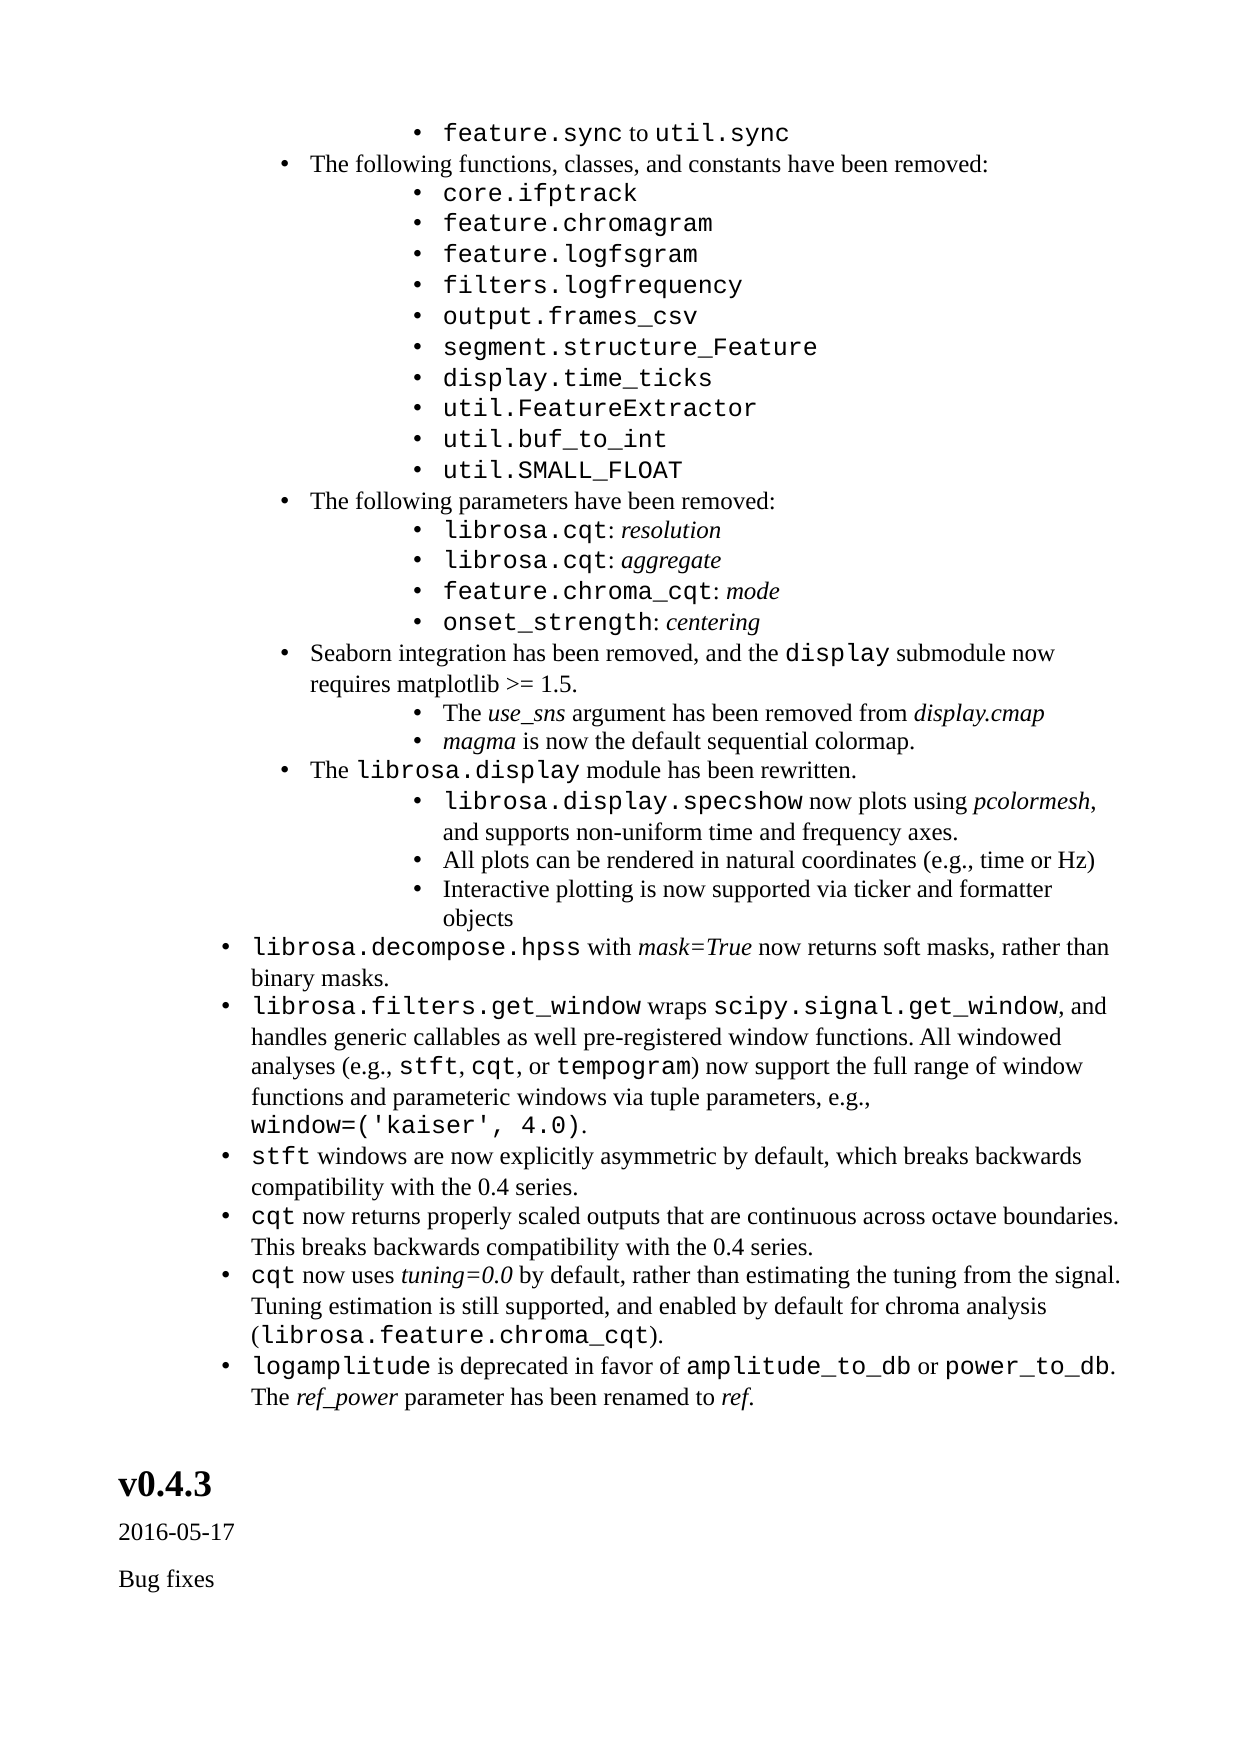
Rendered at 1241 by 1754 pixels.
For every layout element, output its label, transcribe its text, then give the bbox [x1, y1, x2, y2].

list util.SMALL_FLOAT [413, 455, 1122, 486]
list All plots can be rendered in natural coordinates (e.g., time or Hz) [413, 846, 1122, 874]
list cqt now returns properly scaled outputs that are continuous across octave boundaries. This breaks backwards compatibility with the 0.4 series. [221, 1201, 1122, 1261]
list The use_sns argument has been removed from display.cmap [413, 698, 1122, 726]
subtitle Bug fixes [118, 1564, 1122, 1593]
list librosa.decompose.hpss with mask=True now returns soft masks, rather than binary masks. [221, 932, 1122, 991]
list librosa.filters.get_window wraps scipy.signal.get_window, and handles generic callables as well pre-registered window functions. All windowed analyses (e.g., stft, cqt, or tempogram) now support the full range of window functions and parameteric windows via tuple parameters, e.g., window=('kaiser', 4.0). [221, 991, 1122, 1141]
text 2016-05-17 [118, 1517, 1122, 1545]
list feature.sync to util.sync [413, 118, 1122, 149]
subtitle The following functions, classes, and constants have been removed: [280, 149, 1122, 178]
list logamplitude is deprecated in favor of amplitude_to_db or power_to_db. The ref_power parameter has been renamed to ref. [221, 1351, 1122, 1411]
list magma is now the default sequential colormap. [413, 726, 1122, 755]
list feature.logfsgram [413, 239, 1122, 270]
list cqt now uses tuning=0.0 by default, rather than estimating the tuning from the signal. Tuning estimation is still supported, and enabled by default for chroma analysis (librosa.feature.chroma_cqt). [221, 1261, 1122, 1351]
list filters.logfrequency [413, 270, 1122, 301]
subtitle The following parameters have been removed: [280, 486, 1122, 515]
subtitle Seaborn integration has been removed, and the display submodule now requires matplotlib >= 1.5. [280, 638, 1122, 698]
subtitle v0.4.3 [118, 1461, 1122, 1504]
list librosa.cqt: aggregate [413, 546, 1122, 576]
list util.FeatureExtractor [413, 393, 1122, 424]
list display.time_ticks [413, 363, 1122, 393]
list feature.chromagram [413, 208, 1122, 239]
list core.ifptrack [413, 178, 1122, 208]
list librosa.display.specshow now plots using pcolormesh, and supports non-uniform time and frequency axes. [413, 786, 1122, 846]
list segment.structure_Feature [413, 332, 1122, 363]
list onset_strength: centering [413, 607, 1122, 638]
list librosa.cqt: resolution [413, 515, 1122, 546]
list output.frames_csv [413, 301, 1122, 332]
subtitle The librosa.display module has been rewritten. [280, 755, 1122, 786]
list Interactive plotting is now supported via ticker and formatter objects [413, 874, 1122, 932]
list util.buf_to_int [413, 424, 1122, 455]
list feature.chroma_cqt: mode [413, 576, 1122, 607]
list stft windows are now explicitly asymmetric by default, which breaks backwards compatibility with the 0.4 series. [221, 1141, 1122, 1201]
